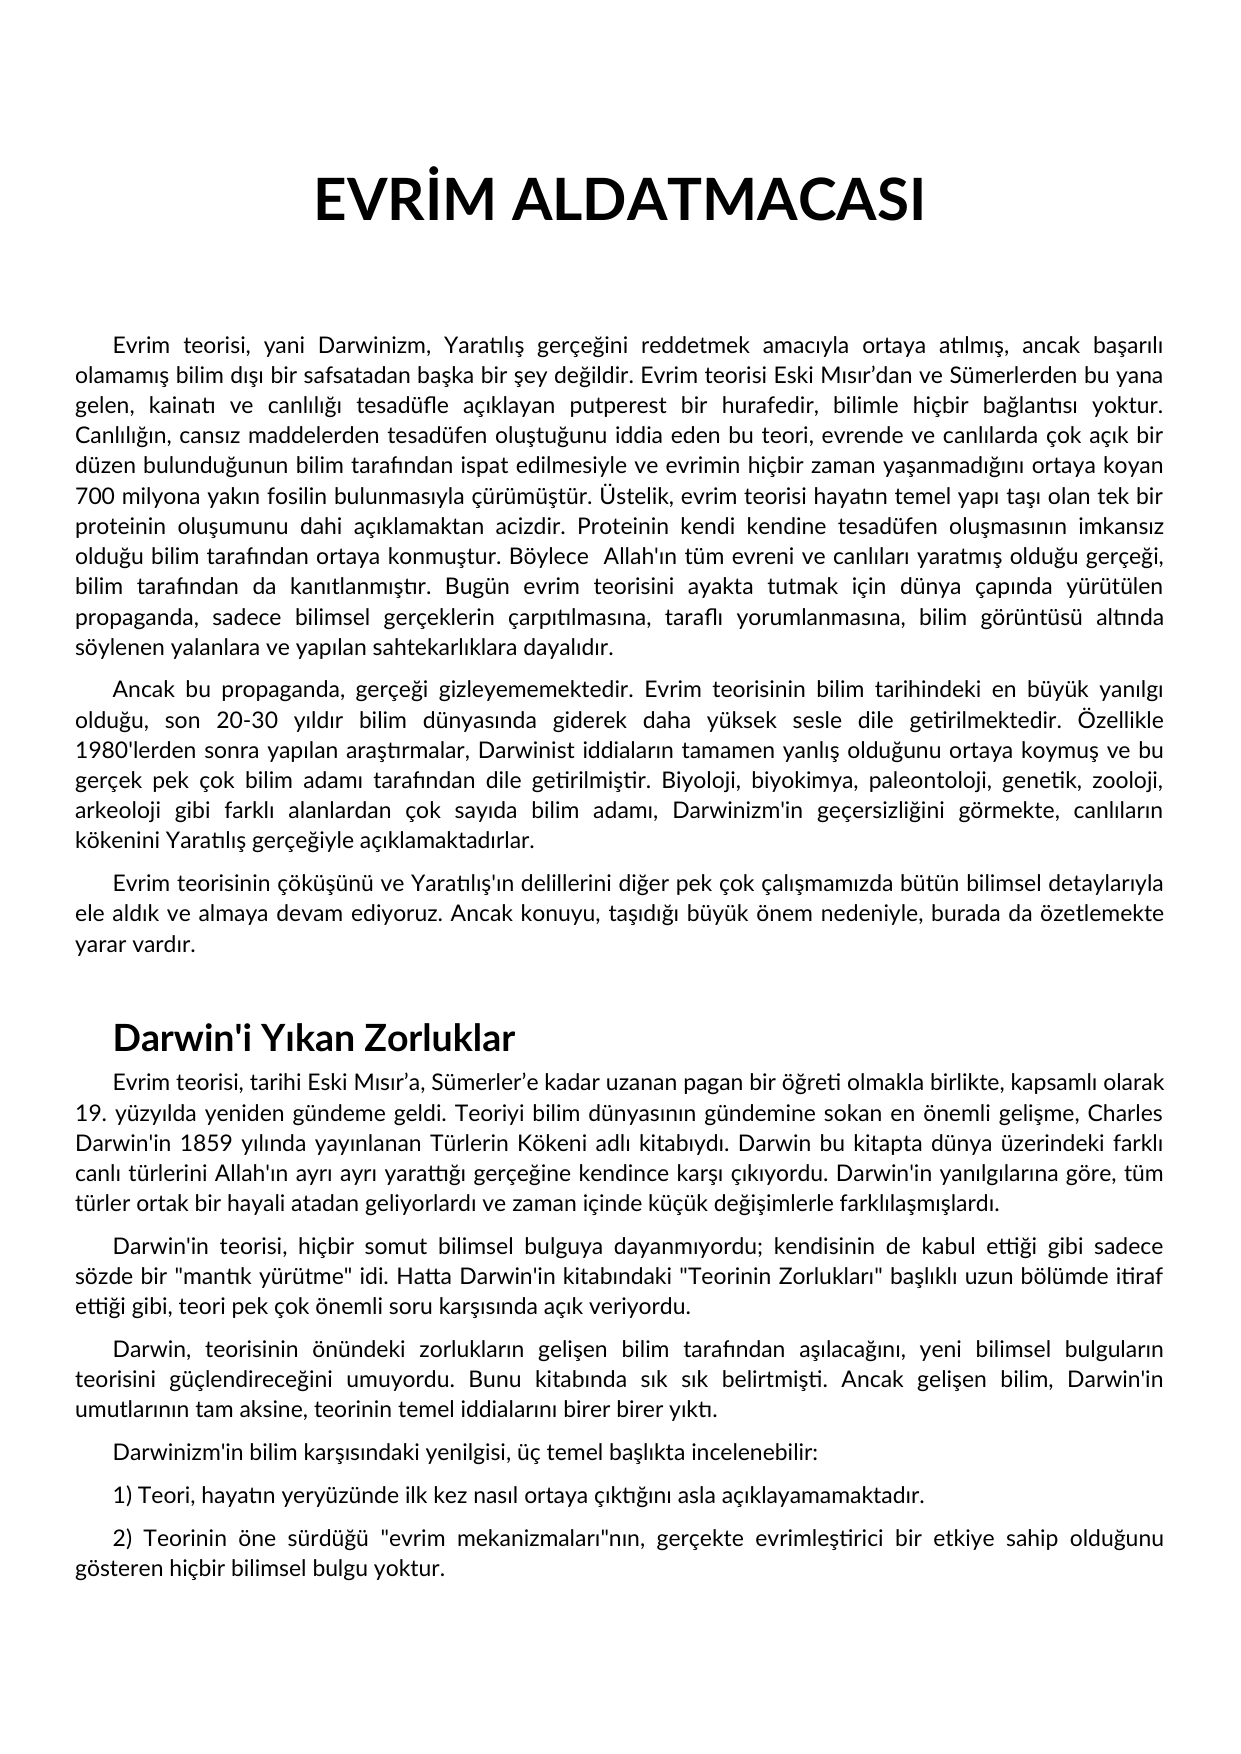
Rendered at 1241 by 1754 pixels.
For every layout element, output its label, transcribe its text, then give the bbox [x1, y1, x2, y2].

text Darwin, teorisinin önündeki zorlukların gelişen bilim tarafından aşılacağını, yeni bilimsel bulguların teorisini güçlendireceğini umuyordu. Bunu kitabında sık sık belirtmişti. Ancak gelişen bilim, Darwin'in umutlarının tam aksine, teorinin temel iddialarını birer birer yıktı. [75, 1335, 1165, 1423]
subtitle EVRİM ALDATMACASI [75, 162, 1165, 232]
text Evrim teorisi, tarihi Eski Mısır’a, Sümerler’e kadar uzanan pagan bir öğreti olmakla birlikte, kapsamlı olarak 19. yüzyılda yeniden gündeme geldi. Teoriyi bilim dünyasının gündemine sokan en önemli gelişme, Charles Darwin'in 1859 yılında yayınlanan Türlerin Kökeni adlı kitabıydı. Darwin bu kitapta dünya üzerindeki farklı canlı türlerini Allah'ın ayrı ayrı yarattığı gerçeğine kendince karşı çıkıyordu. Darwin'in yanılgılarına göre, tüm türler ortak bir hayali atadan geliyorlardı ve zaman içinde küçük değişimlerle farklılaşmışlardı. [75, 1068, 1165, 1216]
text Darwinizm'in bilim karşısındaki yenilgisi, üç temel başlıkta incelenebilir: [75, 1438, 1165, 1465]
text 2) Teorinin öne sürdüğü "evrim mekanizmaları"nın, gerçekte evrimleştirici bir etkiye sahip olduğunu gösteren hiçbir bilimsel bulgu yoktur. [75, 1523, 1165, 1581]
text Darwin'in teorisi, hiçbir somut bilimsel bulguya dayanmıyordu; kendisinin de kabul ettiği gibi sadece sözde bir "mantık yürütme" idi. Hatta Darwin'in kitabındaki "Teorinin Zorlukları" başlıklı uzun bölümde itiraf ettiği gibi, teori pek çok önemli soru karşısında açık veriyordu. [75, 1232, 1165, 1319]
text Evrim teorisinin çöküşünü ve Yaratılış'ın delillerini diğer pek çok çalışmamızda bütün bilimsel detaylarıyla ele aldık ve almaya devam ediyoruz. Ancak konuyu, taşıdığı büyük önem nedeniyle, burada da özetlemekte yarar vardır. [75, 869, 1165, 957]
text 1) Teori, hayatın yeryüzünde ilk kez nasıl ortaya çıktığını asla açıklayamamaktadır. [75, 1481, 1165, 1508]
text Evrim teorisi, yani Darwinizm, Yaratılış gerçeğini reddetmek amacıyla ortaya atılmış, ancak başarılı olamamış bilim dışı bir safsatadan başka bir şey değildir. Evrim teorisi Eski Mısır’dan ve Sümerlerden bu yana gelen, kainatı ve canlılığı tesadüfle açıklayan putperest bir hurafedir, bilimle hiçbir bağlantısı yoktur. Canlılığın, cansız maddelerden tesadüfen oluştuğunu iddia eden bu teori, evrende ve canlılarda çok açık bir düzen bulunduğunun bilim tarafından ispat edilmesiyle ve evrimin hiçbir zaman yaşanmadığını ortaya koyan 700 milyona yakın fosilin bulunmasıyla çürümüştür. Üstelik, evrim teorisi hayatın temel yapı taşı olan tek bir proteinin oluşumunu dahi açıklamaktan acizdir. Proteinin kendi kendine tesadüfen oluşmasının imkansız olduğu bilim tarafından ortaya konmuştur. Böylece Allah'ın tüm evreni ve canlıları yaratmış olduğu gerçeği, bilim tarafından da kanıtlanmıştır. Bugün evrim teorisini ayakta tutmak için dünya çapında yürütülen propaganda, sadece bilimsel gerçeklerin çarpıtılmasına, taraflı yorumlanmasına, bilim görüntüsü altında söylenen yalanlara ve yapılan sahtekarlıklara dayalıdır. [75, 330, 1165, 660]
subtitle Darwin'i Yıkan Zorluklar [112, 1015, 1165, 1060]
text Ancak bu propaganda, gerçeği gizleyememektedir. Evrim teorisinin bilim tarihindeki en büyük yanılgı olduğu, son 20-30 yıldır bilim dünyasında giderek daha yüksek sesle dile getirilmektedir. Özellikle 1980'lerden sonra yapılan araştırmalar, Darwinist iddiaların tamamen yanlış olduğunu ortaya koymuş ve bu gerçek pek çok bilim adamı tarafından dile getirilmiştir. Biyoloji, biyokimya, paleontoloji, genetik, zooloji, arkeoloji gibi farklı alanlardan çok sayıda bilim adamı, Darwinizm'in geçersizliğini görmekte, canlıların kökenini Yaratılış gerçeğiyle açıklamaktadırlar. [75, 675, 1165, 854]
